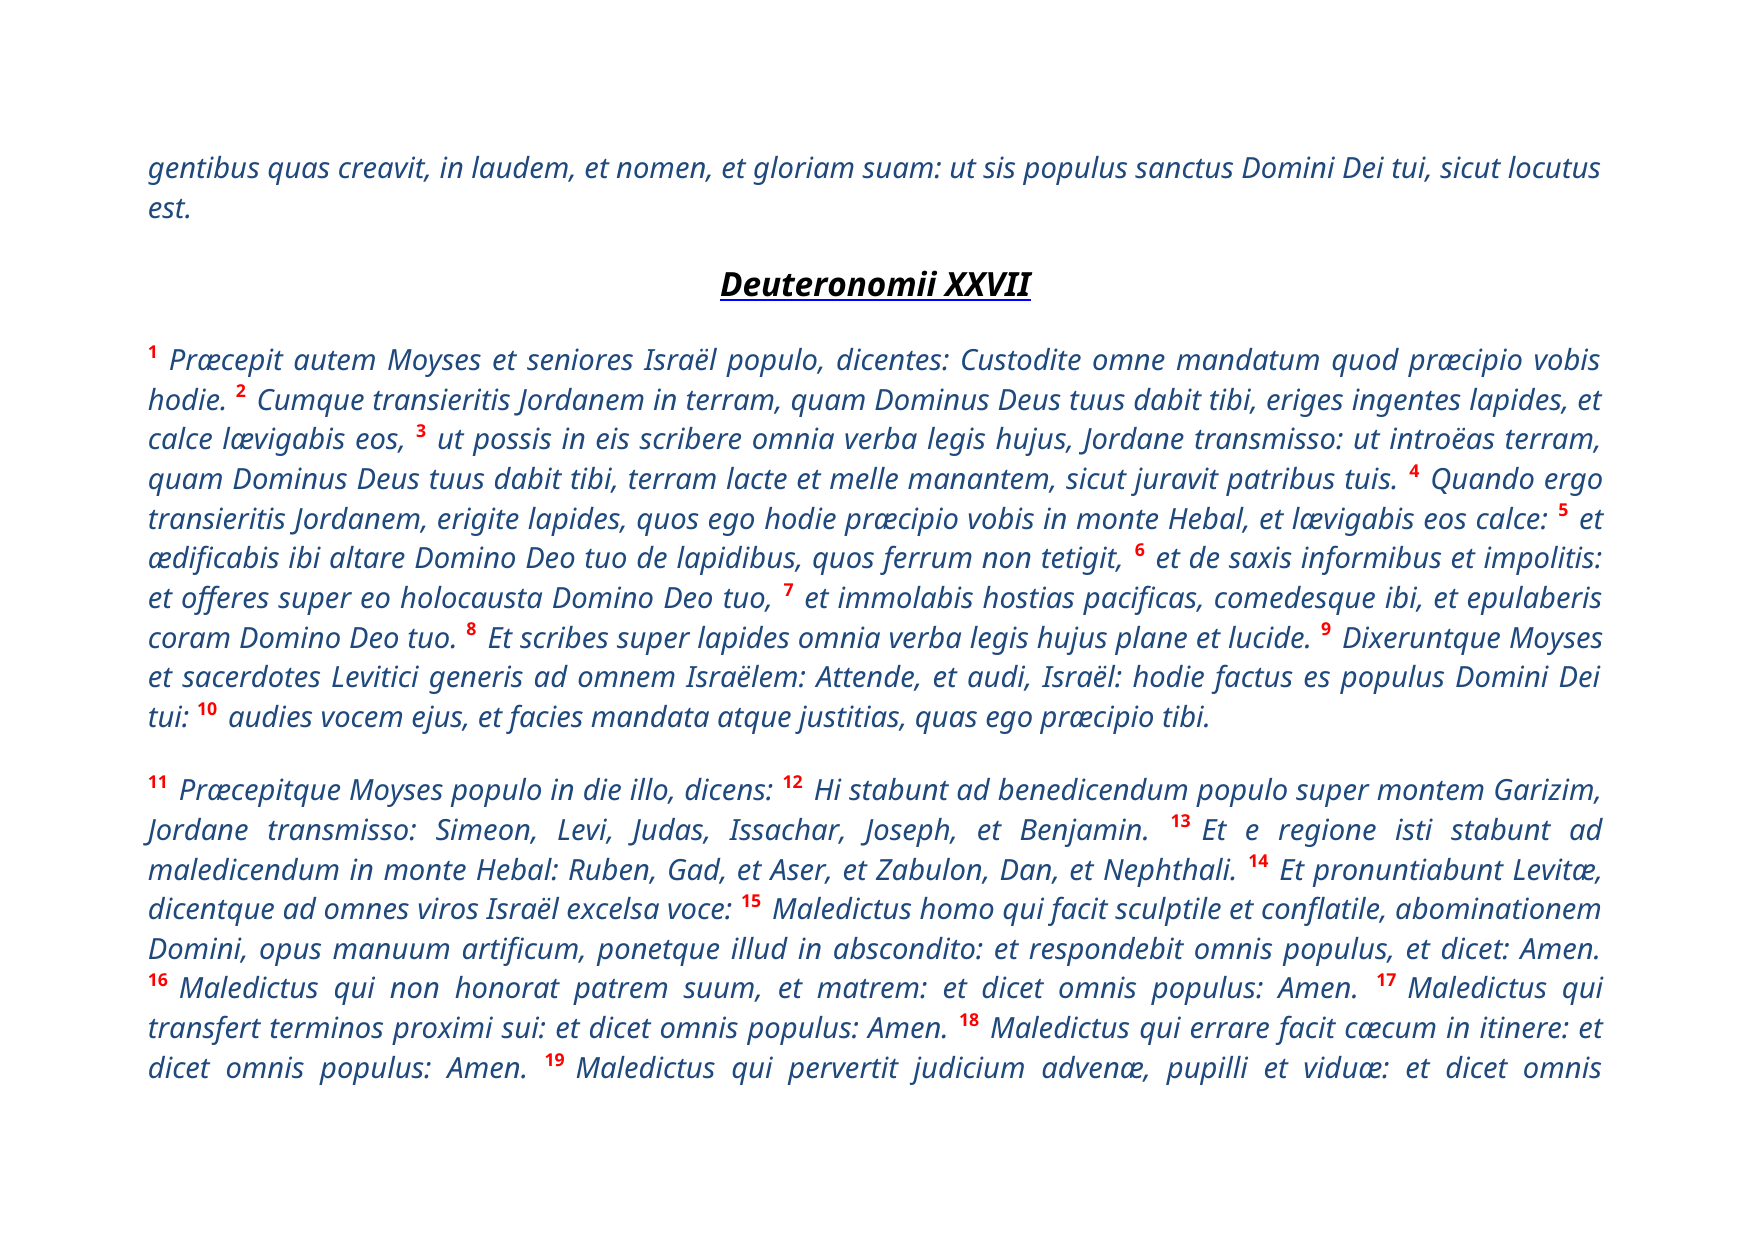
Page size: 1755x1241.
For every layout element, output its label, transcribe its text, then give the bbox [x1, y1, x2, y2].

text 11 Præcepitque Moyses populo in die illo, dicens: 12 Hi stabunt ad benedicendum populo super montem Garizim, Jordane transmisso: Simeon, Levi, Judas, Issachar, Joseph, et Benjamin. 13 Et e regione isti stabunt ad maledicendum in monte Hebal: Ruben, Gad, et Aser, et Zabulon, Dan, et Nephthali. 14 Et pronuntiabunt Levitæ, dicentque ad omnes viros Israël excelsa voce: 15 Maledictus homo qui facit sculptile et conflatile, abominationem Domini, opus manuum artificum, ponetque illud in abscondito: et respondebit omnis populus, et dicet: Amen. 16 Maledictus qui non honorat patrem suum, et matrem: et dicet omnis populus: Amen. 17 Maledictus qui transfert terminos proximi sui: et dicet omnis populus: Amen. 18 Maledictus qui errare facit cæcum in itinere: et dicet omnis populus: Amen. 19 Maledictus qui pervertit judicium advenæ, pupilli et viduæ: et dicet omnis [148, 769, 1606, 1087]
text gentibus quas creavit, in laudem, et nomen, et gloriam suam: ut sis populus sanctus Domini Dei tui, sicut locutus est. [148, 148, 1606, 227]
text 1 Præcepit autem Moyses et seniores Israël populo, dicentes: Custodite omne mandatum quod præcipio vobis hodie. 2 Cumque transieritis Jordanem in terram, quam Dominus Deus tuus dabit tibi, eriges ingentes lapides, et calce lævigabis eos, 3 ut possis in eis scribere omnia verba legis hujus, Jordane transmisso: ut introëas terram, quam Dominus Deus tuus dabit tibi, terram lacte et melle manantem, sicut juravit patribus tuis. 4 Quando ergo transieritis Jordanem, erigite lapides, quos ego hodie præcipio vobis in monte Hebal, et lævigabis eos calce: 5 et ædificabis ibi altare Domino Deo tuo de lapidibus, quos ferrum non tetigit, 6 et de saxis informibus et impolitis: et offeres super eo holocausta Domino Deo tuo, 7 et immolabis hostias pacificas, comedesque ibi, et epulaberis coram Domino Deo tuo. 8 Et scribes super lapides omnia verba legis hujus plane et lucide. 9 Dixeruntque Moyses et sacerdotes Levitici generis ad omnem Israëlem: Attende, et audi, Israël: hodie factus es populus Domini Dei tui: 10 audies vocem ejus, et facies mandata atque justitias, quas ego præcipio tibi. [148, 339, 1606, 736]
text Deuteronomii XXVII [148, 260, 1606, 306]
